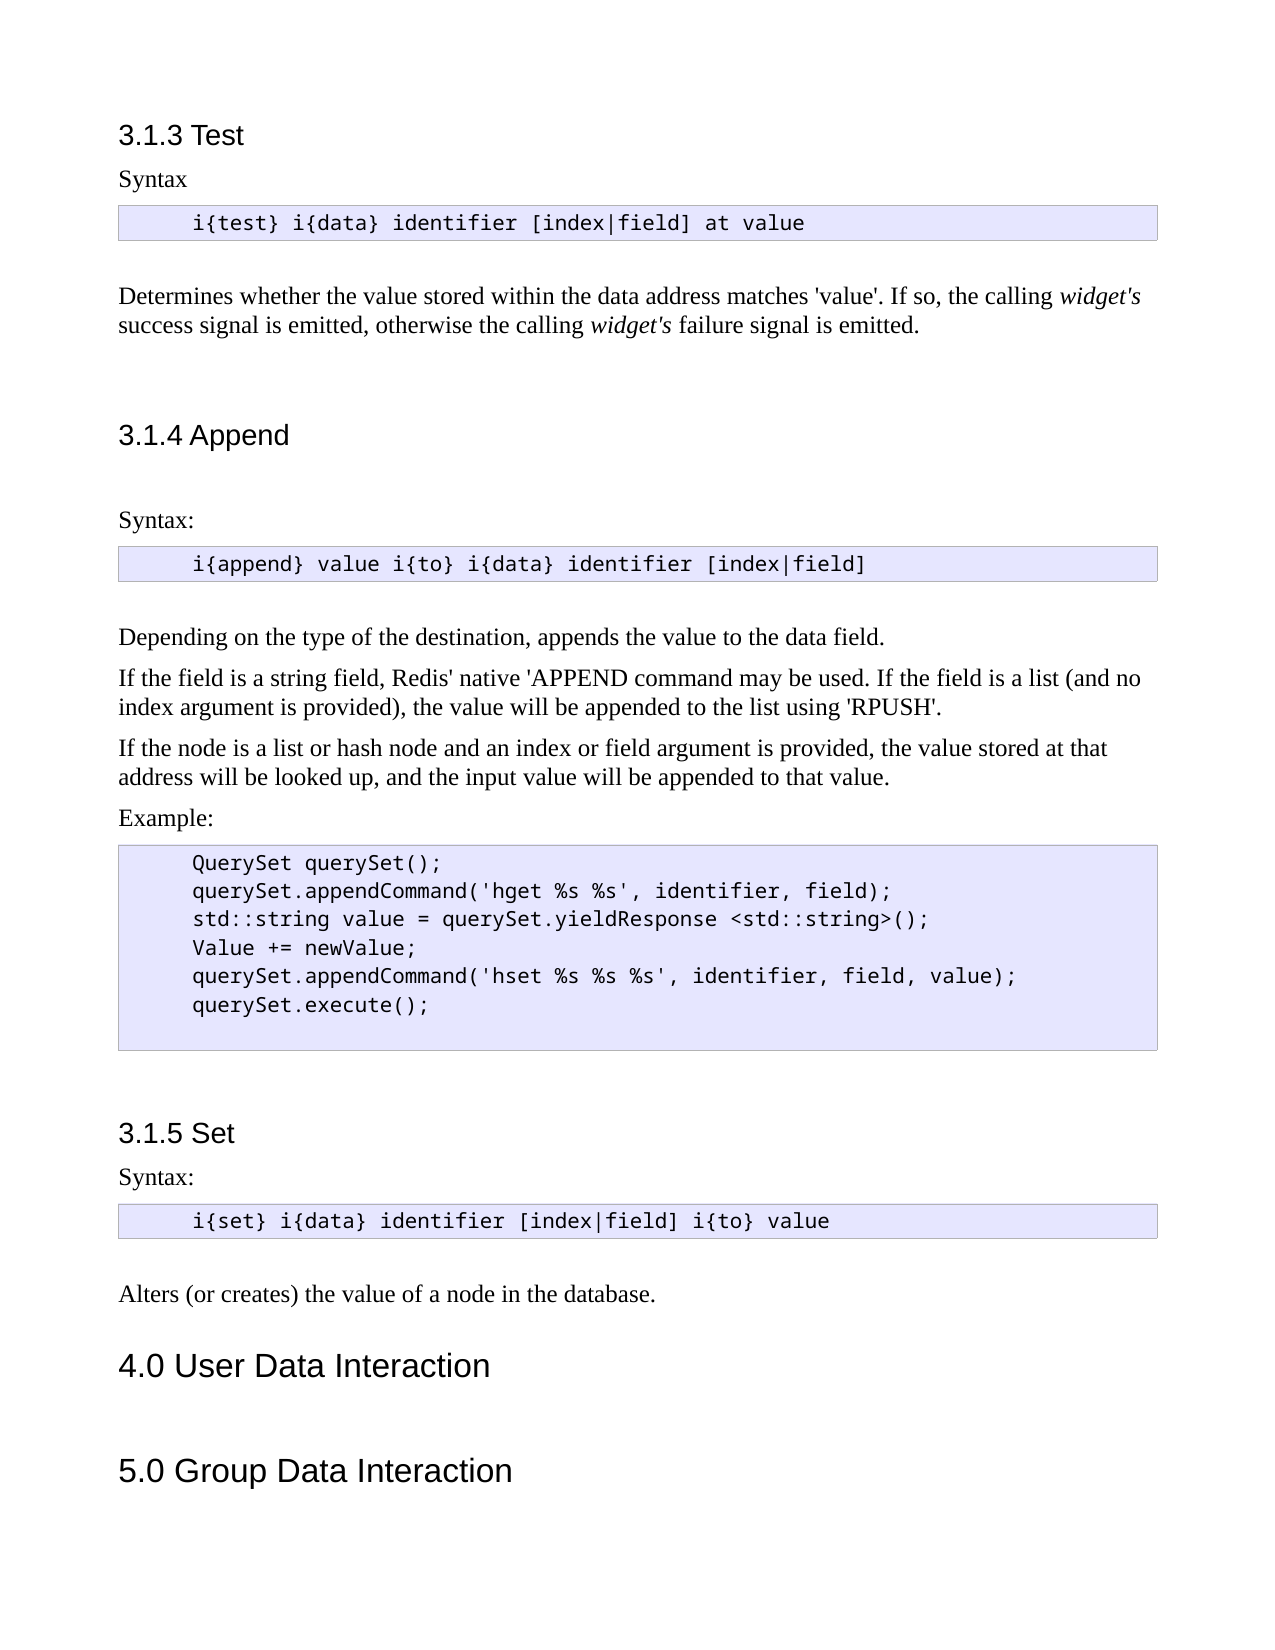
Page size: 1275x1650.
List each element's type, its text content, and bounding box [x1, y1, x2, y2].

text QuerySet querySet(); querySet.appendCommand('hget %s %s', identifier, field); std::string value = querySet.yieldResponse <std::string>(); Value += newValue; querySet.appendCommand('hset %s %s %s', identifier, field, value); querySet.execute(); [119, 846, 1157, 1050]
subtitle 3.1.3 Test [118, 118, 1157, 152]
text If the field is a string field, Redis' native 'APPEND command may be used. If the field is a list (and no index argument is provided), the value will be appended to the list using 'RPUSH'. [118, 663, 1157, 721]
subtitle 3.1.5 Set [118, 1116, 1157, 1150]
text i{append} value i{to} i{data} identifier [index|field] [119, 547, 1157, 581]
text i{set} i{data} identifier [index|field] i{to} value [119, 1205, 1157, 1238]
text Syntax [118, 164, 1157, 193]
text Alters (or creates) the value of a node in the database. [118, 1279, 1157, 1308]
text Depending on the type of the destination, appends the value to the data field. [118, 622, 1157, 651]
text Syntax: [118, 1162, 1157, 1191]
text If the node is a list or hash node and an index or field argument is provided, the value stored at that address will be looked up, and the input value will be appended to that value. [118, 733, 1157, 791]
text Determines whether the value stored within the data address matches 'value'. If so, the calling widget's success signal is emitted, otherwise the calling widget's failure signal is emitted. [118, 281, 1157, 339]
text Syntax: [118, 505, 1157, 534]
subtitle 5.0 Group Data Interaction [118, 1451, 1157, 1489]
subtitle 4.0 User Data Interaction [118, 1346, 1157, 1384]
text Example: [118, 803, 1157, 832]
text i{test} i{data} identifier [index|field] at value [119, 206, 1157, 240]
subtitle 3.1.4 Append [118, 418, 1157, 451]
